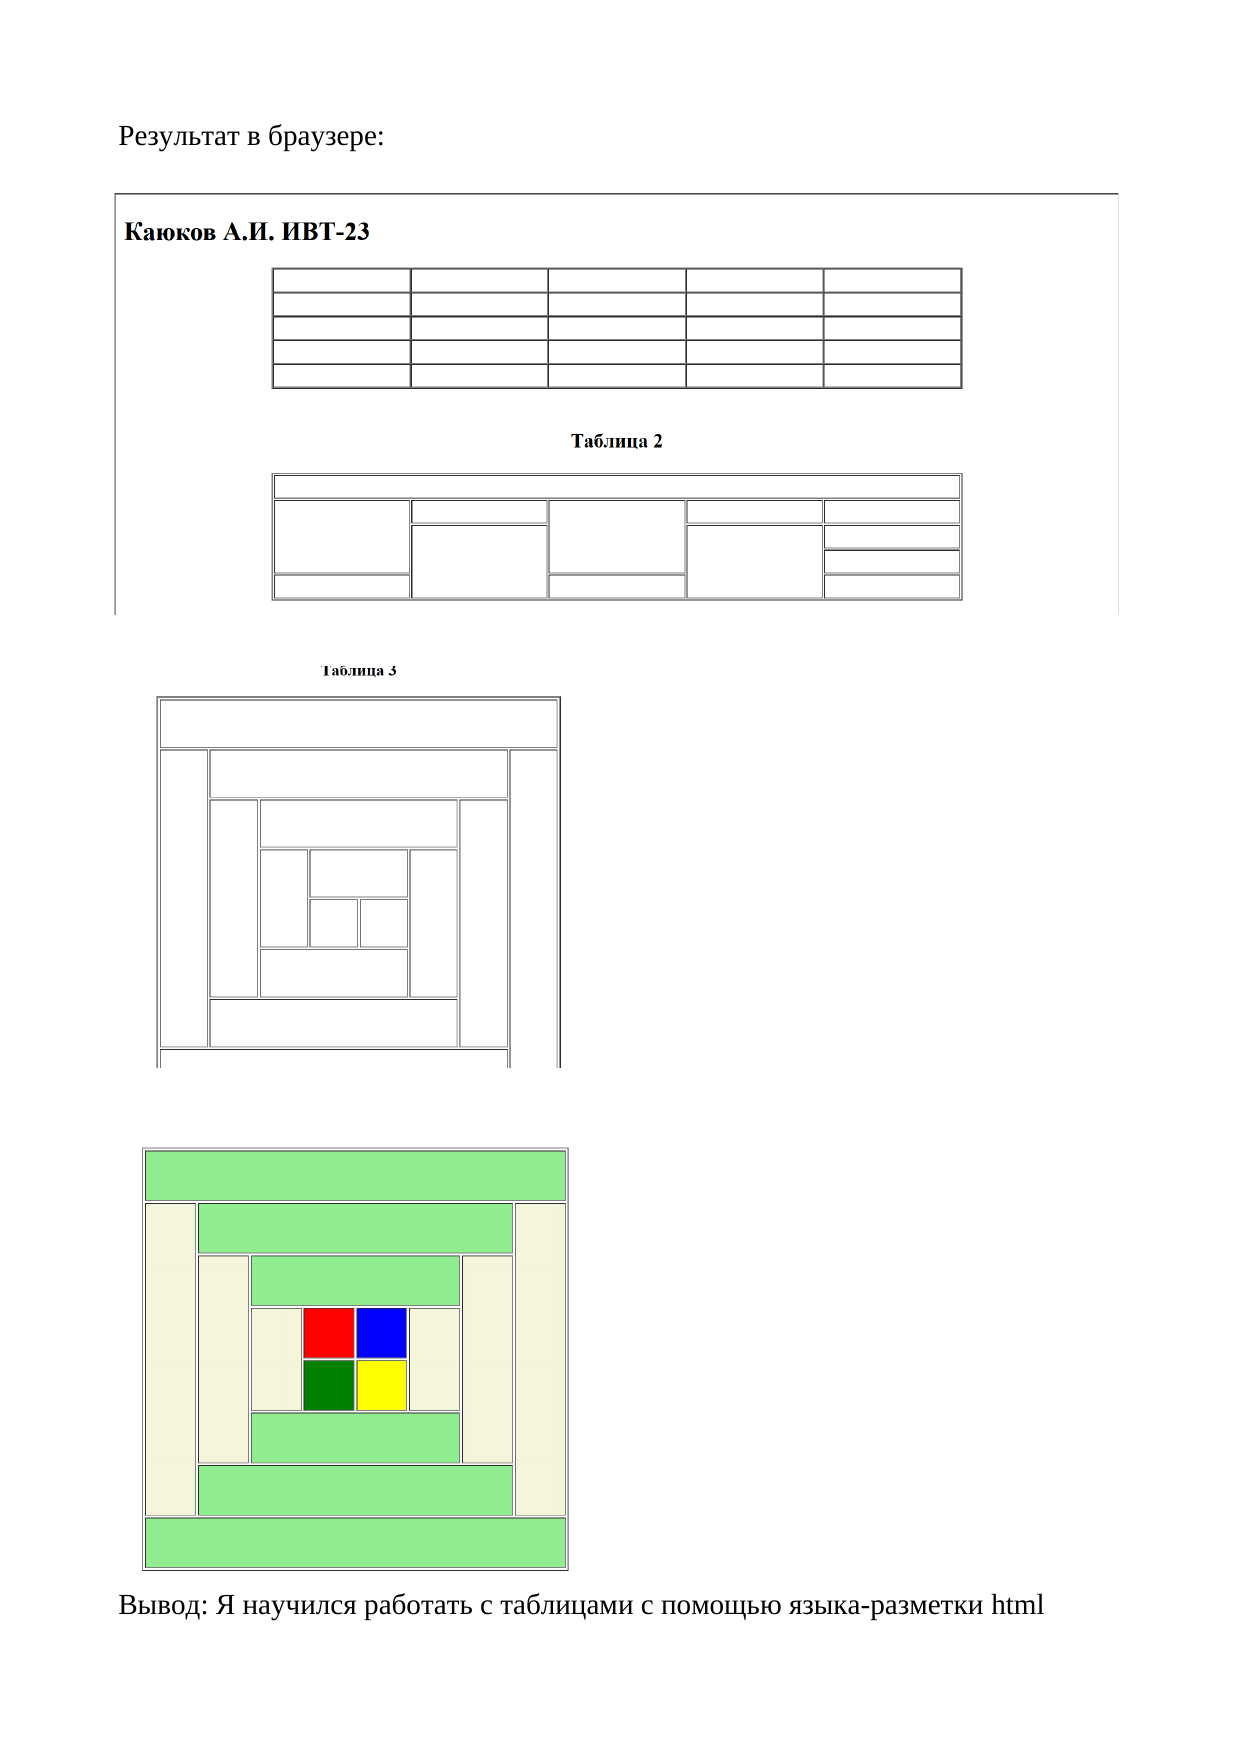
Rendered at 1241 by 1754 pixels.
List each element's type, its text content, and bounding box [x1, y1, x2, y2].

text Вывод: Я научился работать с таблицами с помощью языка-разметки html [118, 1587, 1122, 1621]
picture [129, 666, 564, 1068]
text Результат в браузере: [118, 118, 1122, 152]
picture [126, 1140, 582, 1574]
picture [114, 193, 1119, 615]
